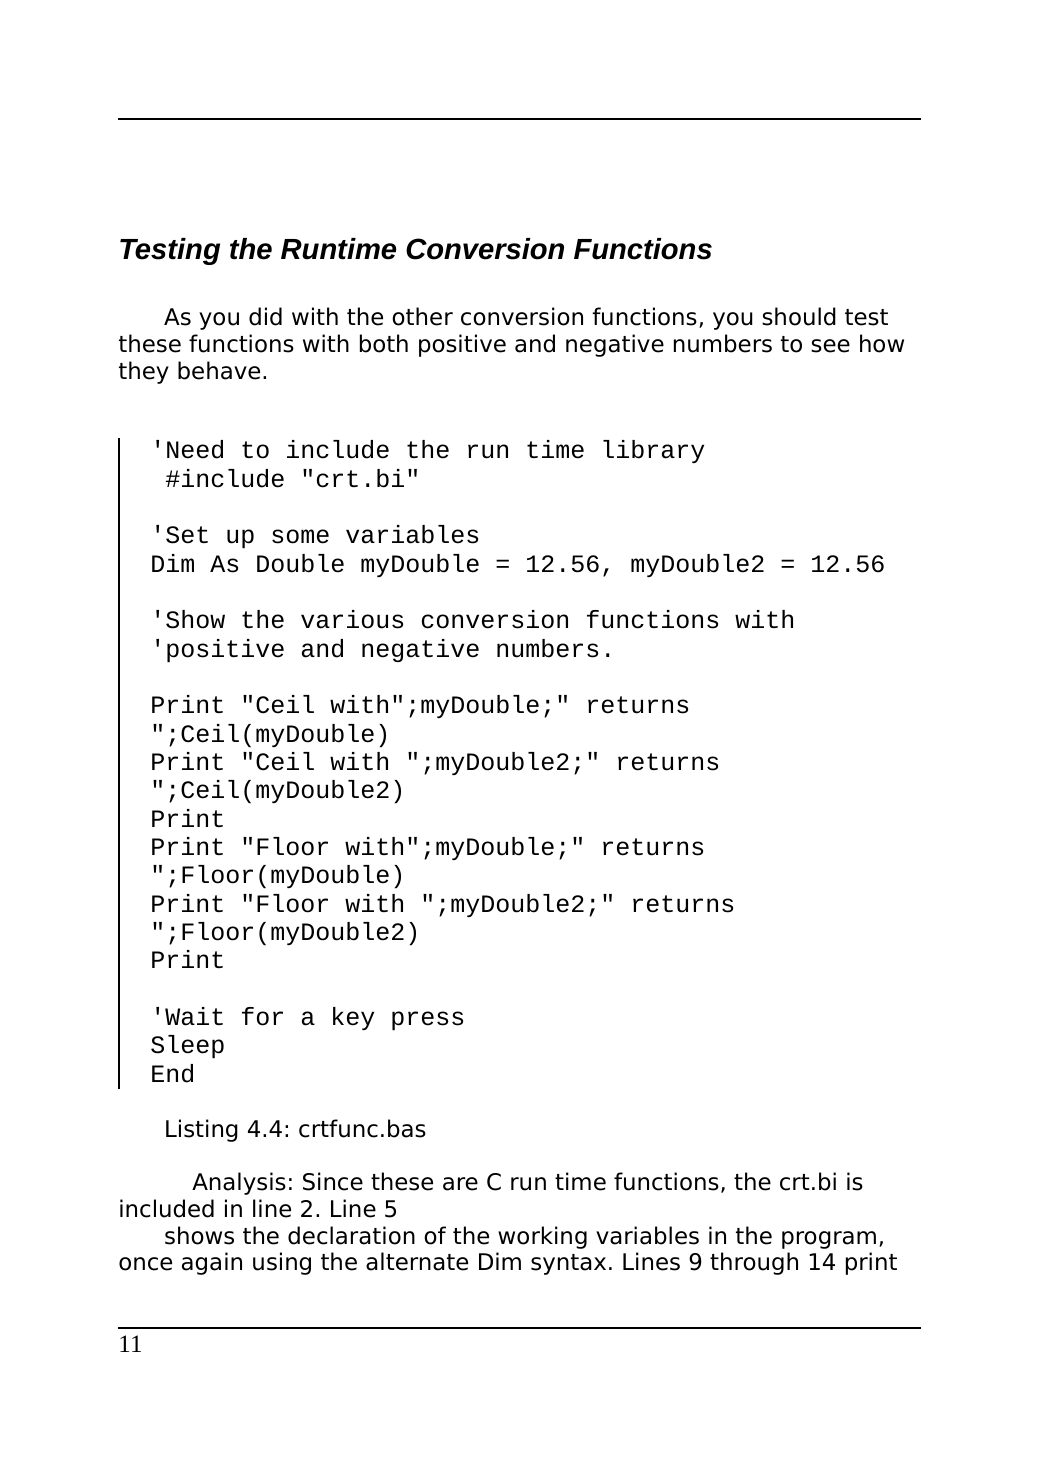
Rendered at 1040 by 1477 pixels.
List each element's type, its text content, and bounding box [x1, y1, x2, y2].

text Print "Ceil with";myDouble;" returns ";Ceil(myDouble) [120, 693, 921, 749]
text 'Show the various conversion functions with [120, 608, 921, 636]
text Print [120, 948, 921, 976]
text Dim As Double myDouble = 12.56, myDouble2 = 12.56 [120, 551, 921, 579]
text 'Wait for a key press [120, 1004, 921, 1033]
text 'Need to include the run time library [120, 438, 921, 466]
subtitle Testing the Runtime Conversion Functions [118, 232, 921, 265]
text 'positive and negative numbers. [120, 636, 921, 664]
text End [120, 1061, 921, 1089]
text #include "crt.bi" [120, 466, 921, 494]
text Print "Floor with";myDouble;" returns ";Floor(myDouble) [120, 834, 921, 891]
text 'Set up some variables [120, 523, 921, 551]
text Print "Ceil with ";myDouble2;" returns ";Ceil(myDouble2) [120, 749, 921, 806]
text shows the declaration of the working variables in the program, once again using the alternate Dim syntax. Lines 9 through 14 print [118, 1223, 921, 1276]
text Analysis: Since these are C run time functions, the crt.bi is included in line 2. Line 5 [118, 1169, 921, 1223]
text Sleep [120, 1033, 921, 1061]
text Listing 4.4: crtfunc.bas [118, 1116, 921, 1143]
text Print [120, 806, 921, 834]
text Print "Floor with ";myDouble2;" returns ";Floor(myDouble2) [120, 891, 921, 948]
text As you did with the other conversion functions, you should test these functions with both positive and negative numbers to see how they behave. [118, 304, 921, 384]
